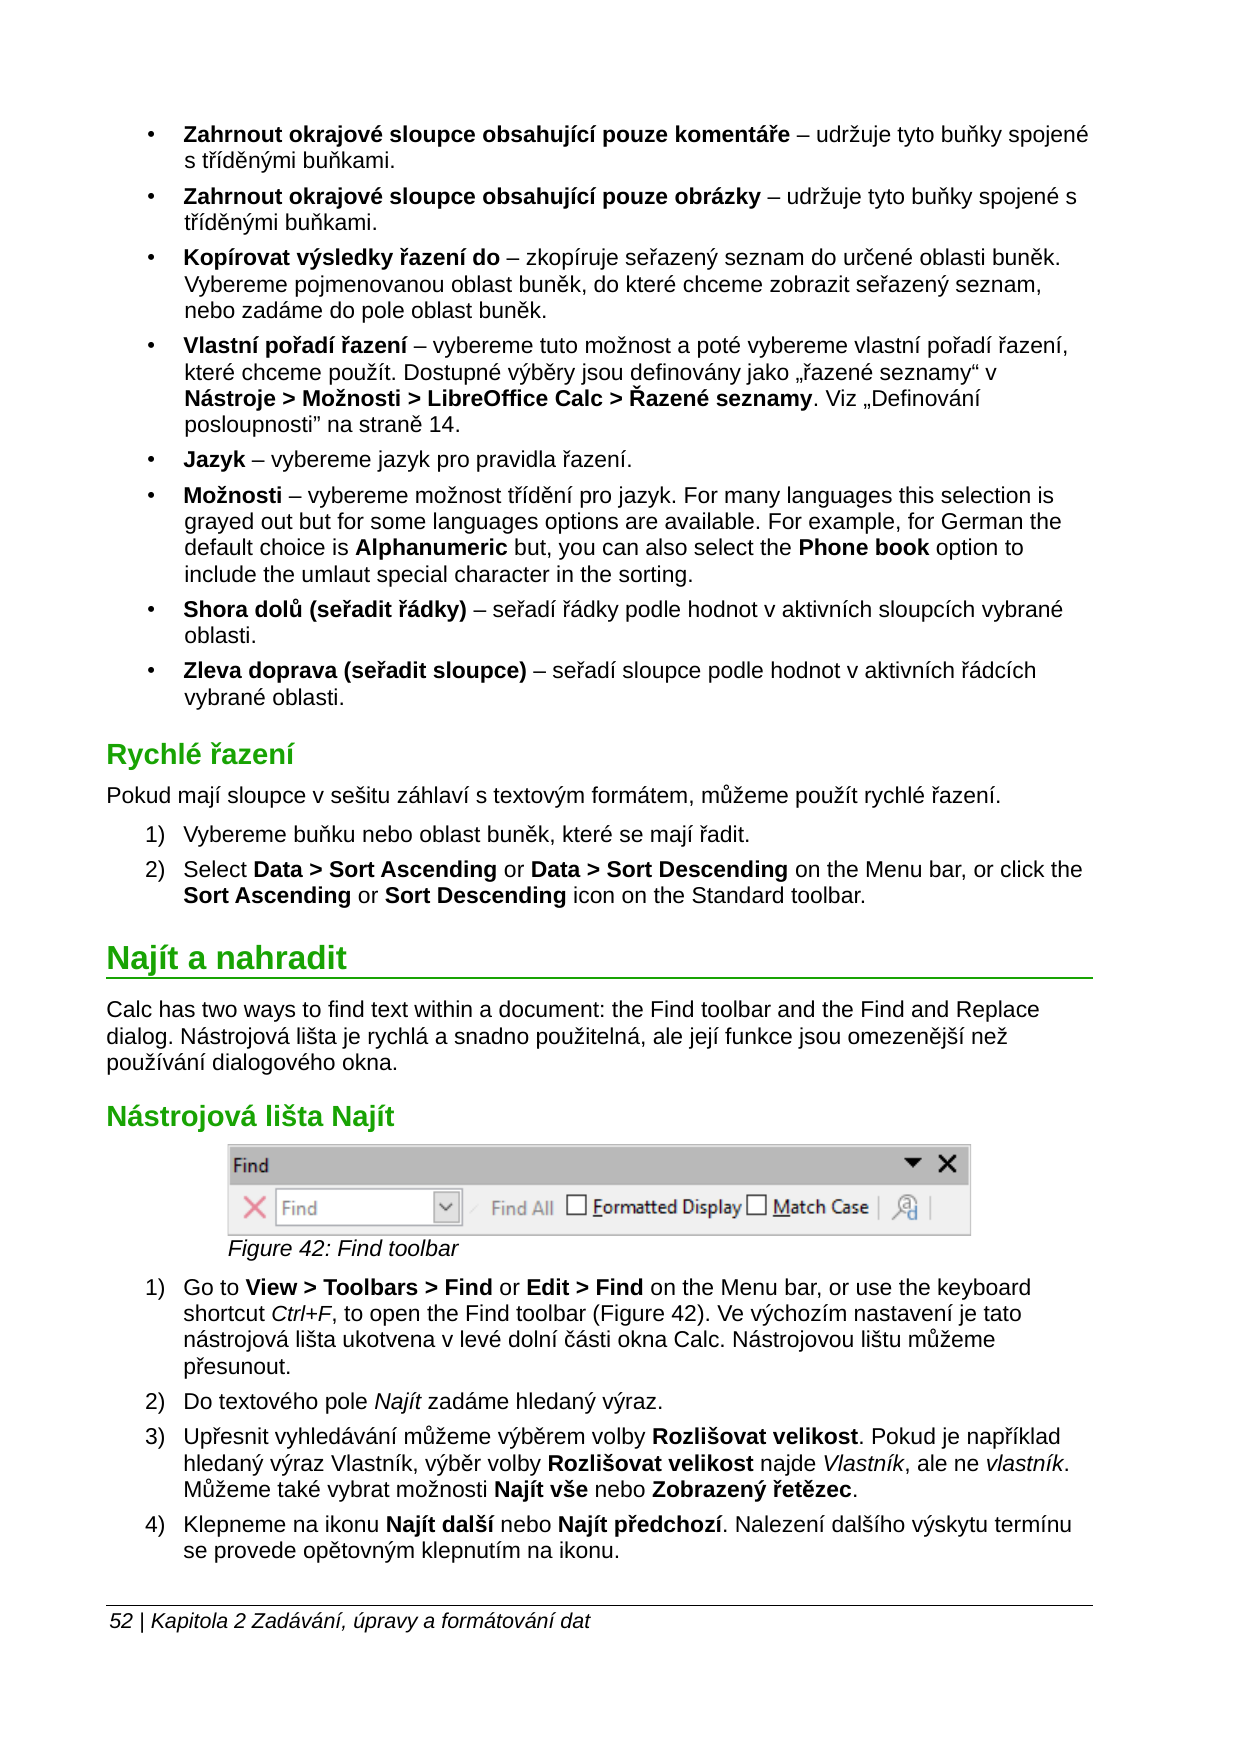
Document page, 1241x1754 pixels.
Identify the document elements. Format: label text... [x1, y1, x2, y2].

list Klepneme na ikonu Najít další nebo Najít předchozí. Nalezení dalšího výskytu termínu se provede opětovným klepnutím na ikonu. [165, 1511, 1093, 1564]
text Calc has two ways to find text within a document: the Find toolbar and the Find and Replace dialog. Nástrojová lišta je rychlá a snadno použitelná, ale její funkce jsou omezenější než používání dialogového okna. [106, 996, 1093, 1076]
text Pokud mají sloupce v sešitu záhlaví s textovým formátem, můžeme použít rychlé řazení. [106, 782, 1093, 808]
list Select Data > Sort Ascending or Data > Sort Descending on the Menu bar, or click the Sort Ascending or Sort Descending icon on the Standard toolbar. [165, 856, 1093, 909]
list Do textového pole Najít zadáme hledaný výraz. [165, 1388, 1093, 1414]
picture [227, 1144, 972, 1236]
subtitle Rychlé řazení [106, 737, 1093, 770]
list Jazyk – vybereme jazyk pro pravidla řazení. [144, 443, 1093, 473]
list Kopírovat výsledky řazení do – zkopíruje seřazený seznam do určené oblasti buněk. Vybereme pojmenovanou oblast buněk, do které chceme zobrazit seřazený seznam, nebo zadáme do pole oblast buněk. [144, 241, 1093, 323]
subtitle Najít a nahradit [106, 938, 1093, 977]
subtitle Nástrojová lišta Najít [106, 1099, 1093, 1133]
list Vlastní pořadí řazení – vybereme tuto možnost a poté vybereme vlastní pořadí řazení, které chceme použít. Dostupné výběry jsou definovány jako „řazené seznamy“ v Nástroje > Možnosti > LibreOffice Calc > Řazené seznamy. Viz „Definice řazených seznamů” na straně 13. [144, 329, 1093, 437]
list Vybereme buňku nebo oblast buněk, které se mají řadit. [165, 821, 1093, 847]
list Shora dolů (seřadit řádky) – seřadí řádky podle hodnot v aktivních sloupcích vybrané oblasti. [144, 593, 1093, 648]
list Upřesnit vyhledávání můžeme výběrem volby Rozlišovat velikost. Pokud je například hledaný výraz Vlastník, výběr volby Rozlišovat velikost najde Vlastník, ale ne vlastník. Můžeme také vybrat možnosti Najít vše nebo Zobrazený řetězec. [165, 1423, 1093, 1502]
list Zahrnout okrajové sloupce obsahující pouze komentáře – udržuje tyto buňky spojené s tříděnými buňkami. [144, 118, 1093, 174]
list Zleva doprava (seřadit sloupce) – seřadí sloupce podle hodnot v aktivních řádcích vybrané oblasti. [144, 654, 1093, 713]
list Možnosti – vybereme možnost třídění pro jazyk. For many languages this selection is grayed out but for some languages options are available. For example, for German the default choice is Alphanumeric but, you can also select the Phone book option to include the umlaut special character in the sorting. [144, 479, 1093, 587]
list Zahrnout okrajové sloupce obsahující pouze obrázky – udržuje tyto buňky spojené s tříděnými buňkami. [144, 180, 1093, 235]
text Figure 42: Find toolbar [228, 1236, 971, 1262]
list Go to View > Toolbars > Find or Edit > Find on the Menu bar, or use the keyboard shortcut Ctrl+F, to open the Find toolbar (Figure 42). Ve výchozím nastavení je tato nástrojová lišta ukotvena v levé dolní části okna Calc. Nástrojovou lištu můžeme přesunout. [165, 1274, 1093, 1379]
